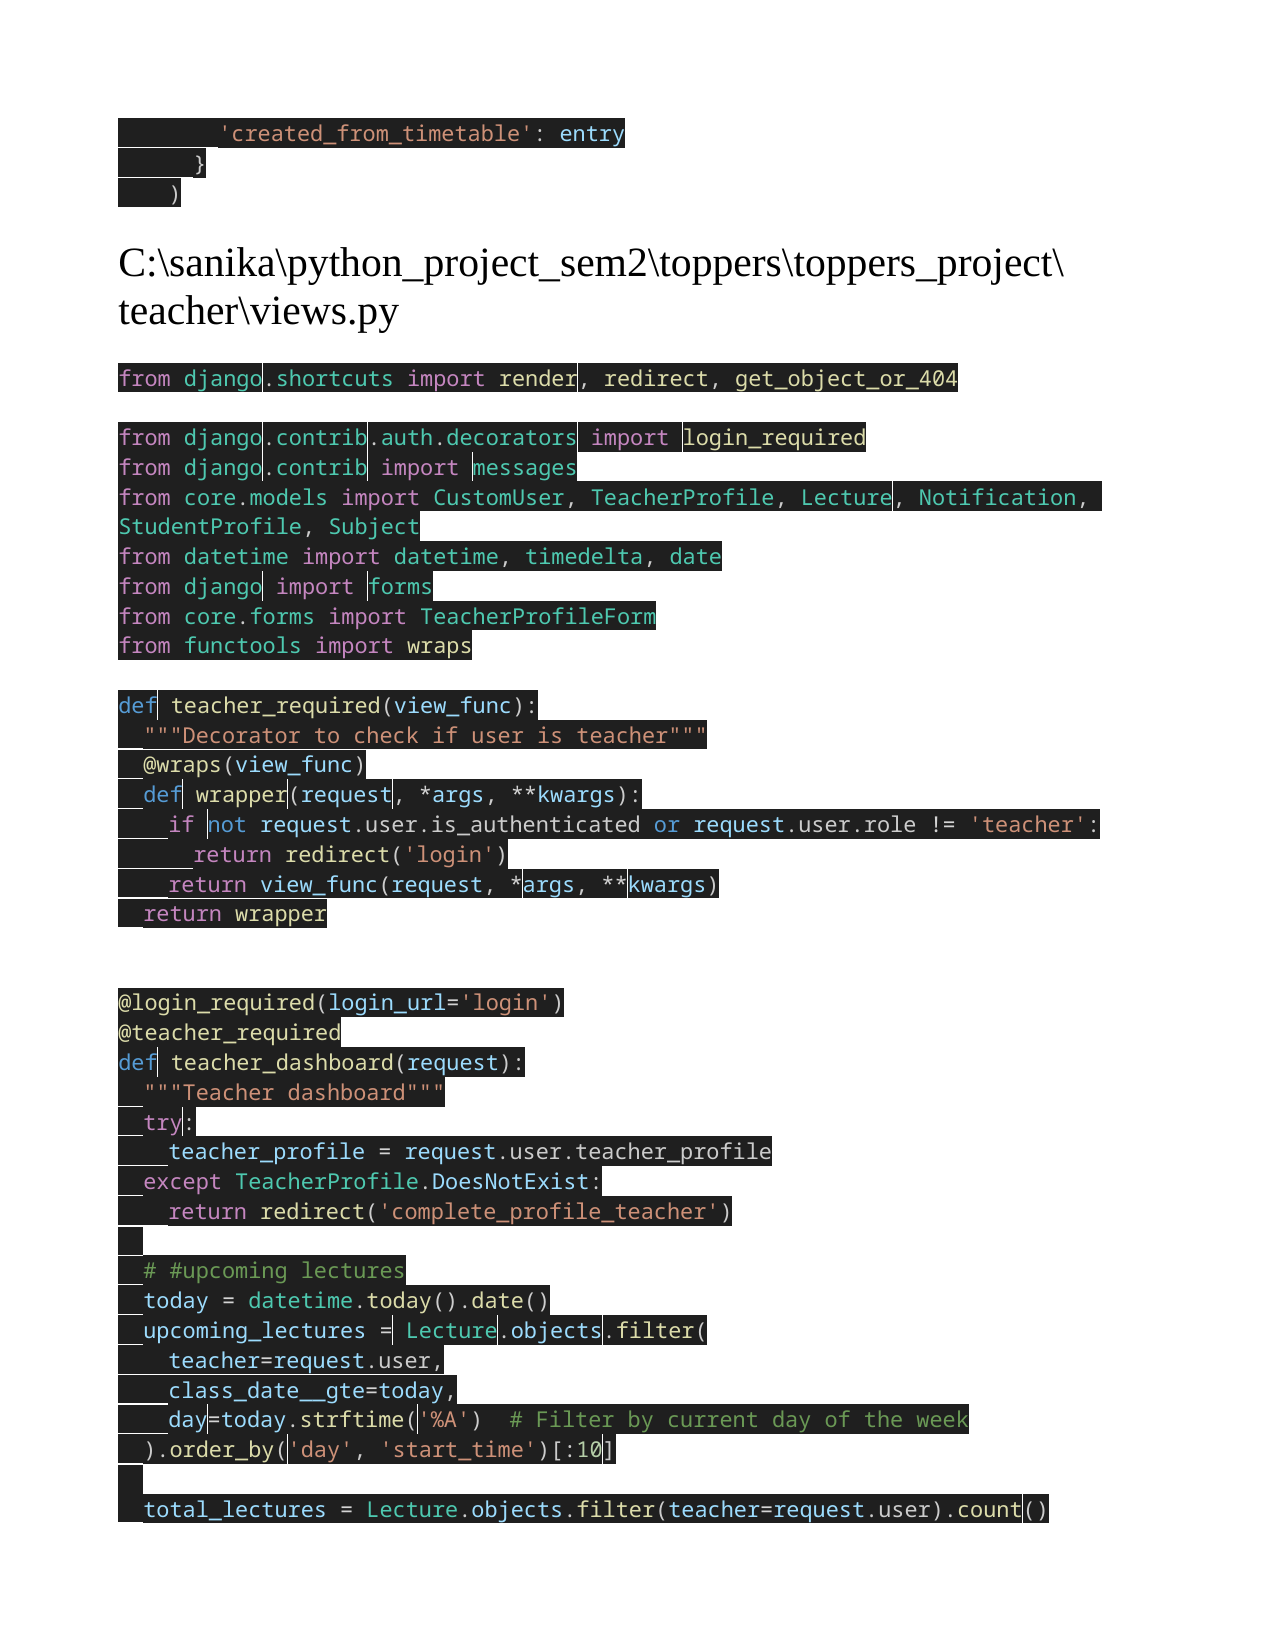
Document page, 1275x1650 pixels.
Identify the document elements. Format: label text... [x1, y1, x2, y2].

text @wraps(view_func) [118, 749, 1157, 779]
text """Teacher dashboard""" [118, 1077, 1157, 1107]
text from core.forms import TeacherProfileForm [118, 601, 1157, 630]
text """Decorator to check if user is teacher""" [118, 720, 1157, 749]
text return redirect('login') [118, 839, 1157, 869]
text # #upcoming lectures [118, 1255, 1157, 1285]
text total_lectures = Lecture.objects.filter(teacher=request.user).count() [118, 1494, 1157, 1523]
text ).order_by('day', 'start_time')[:10] [118, 1434, 1157, 1464]
text teacher_profile = request.user.teacher_profile [118, 1136, 1157, 1166]
text def wrapper(request, *args, **kwargs): [118, 779, 1157, 809]
text from django.contrib import messages [118, 452, 1157, 481]
text except TeacherProfile.DoesNotExist: [118, 1166, 1157, 1196]
text return view_func(request, *args, **kwargs) [118, 869, 1157, 898]
text from core.models import CustomUser, TeacherProfile, Lecture, Notification, StudentProfile, Subject [118, 481, 1157, 541]
text class_date__gte=today, [118, 1374, 1157, 1404]
text return redirect('complete_profile_teacher') [118, 1196, 1157, 1226]
text C:\sanika\python_project_sem2\toppers\toppers_project\teacher\views.py [118, 237, 1157, 333]
text 'created_from_timetable': entry [118, 118, 1157, 148]
text def teacher_required(view_func): [118, 690, 1157, 720]
text today = datetime.today().date() [118, 1285, 1157, 1315]
text return wrapper [118, 898, 1157, 928]
text def teacher_dashboard(request): [118, 1047, 1157, 1077]
text day=today.strftime('%A') # Filter by current day of the week [118, 1404, 1157, 1434]
text if not request.user.is_authenticated or request.user.role != 'teacher': [118, 809, 1157, 839]
text try: [118, 1107, 1157, 1136]
text from django.contrib.auth.decorators import login_required [118, 422, 1157, 452]
text @login_required(login_url='login') [118, 987, 1157, 1017]
text from datetime import datetime, timedelta, date [118, 541, 1157, 571]
text from django.shortcuts import render, redirect, get_object_or_404 [118, 363, 1157, 392]
text teacher=request.user, [118, 1345, 1157, 1374]
text } [118, 148, 1157, 178]
text from django import forms [118, 571, 1157, 601]
text ) [118, 178, 1157, 207]
text from functools import wraps [118, 630, 1157, 660]
text @teacher_required [118, 1017, 1157, 1047]
text upcoming_lectures = Lecture.objects.filter( [118, 1315, 1157, 1345]
